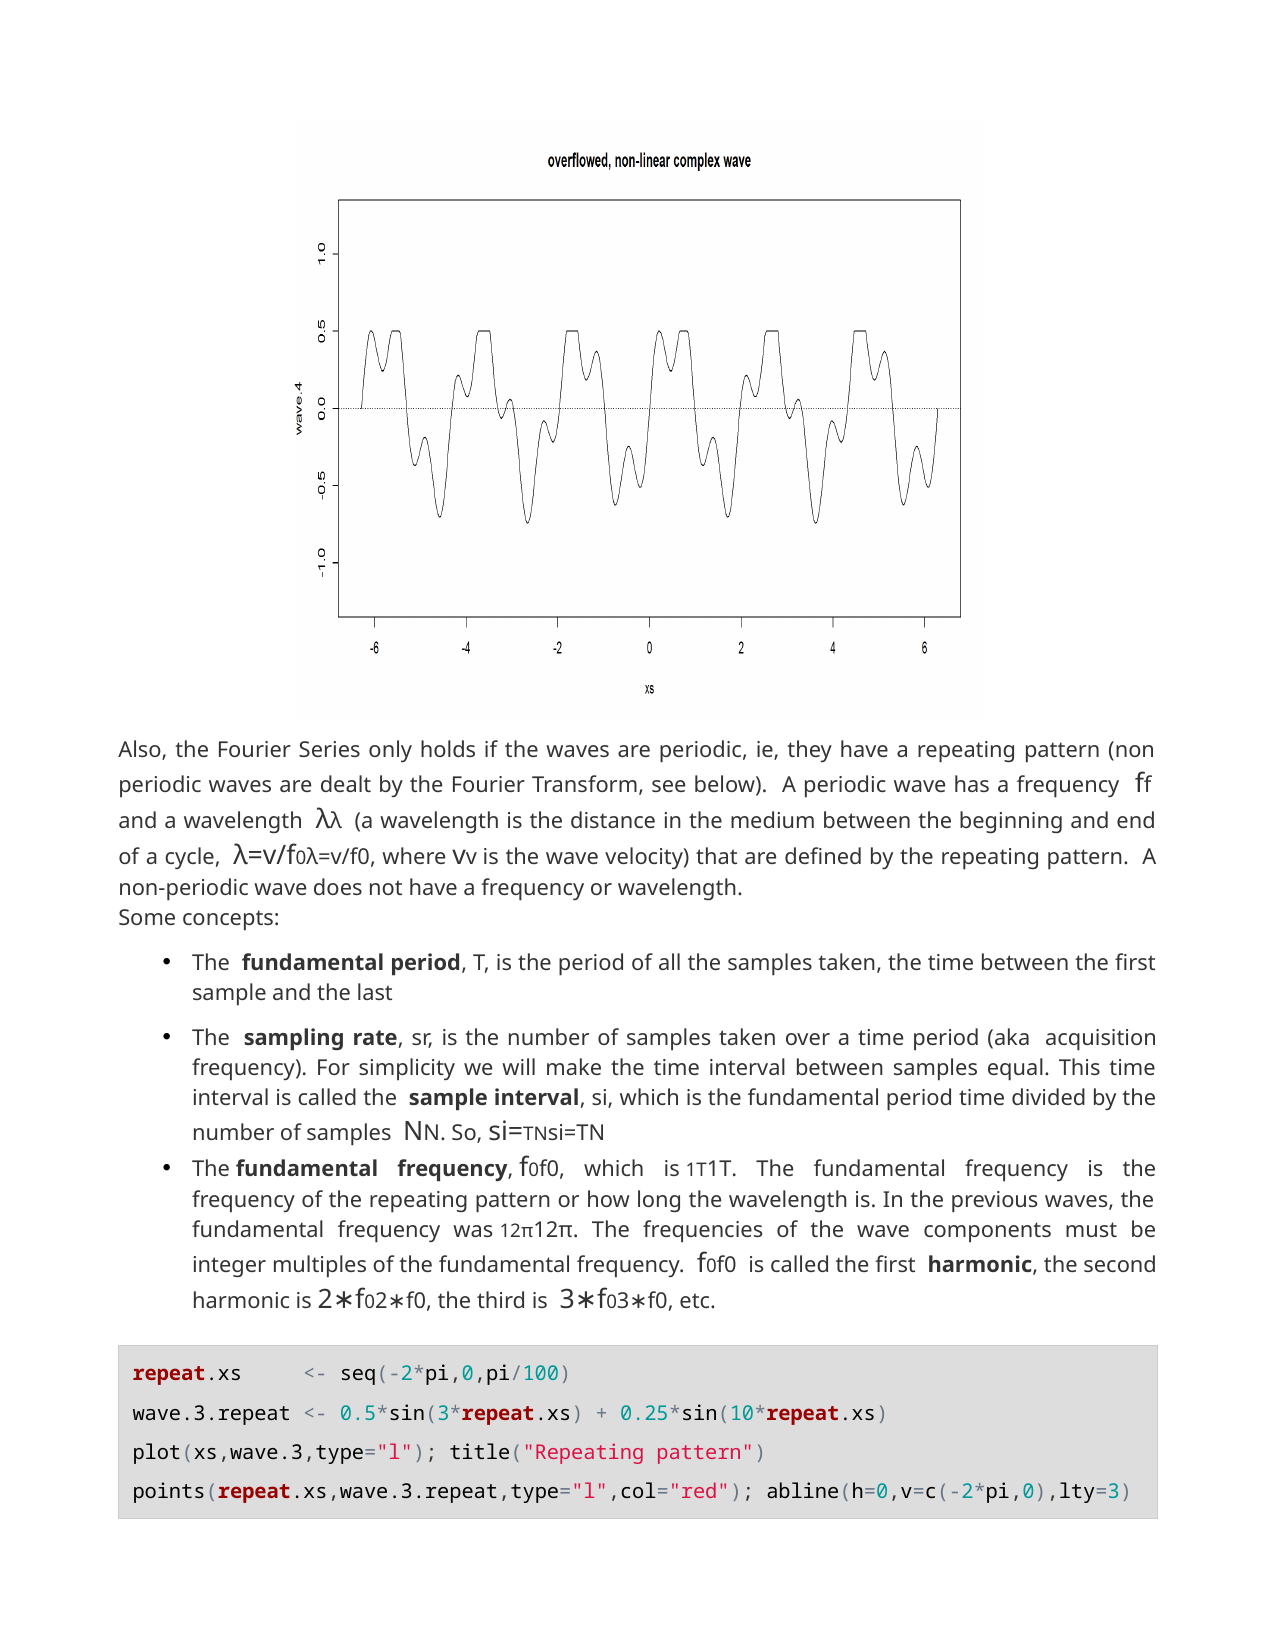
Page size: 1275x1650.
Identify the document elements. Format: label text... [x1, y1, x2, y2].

text Also, the Fourier Series only holds if the waves are periodic, ie, they have a repeating pattern (non periodic waves are dealt by the Fourier Transform, see below). A periodic wave has a frequency ff and a wavelength λλ (a wavelength is the distance in the medium between the beginning and end of a cycle, λ=v/f0λ=v/f0, where vv is the wave velocity) that are defined by the repeating pattern. A non-periodic wave does not have a frequency or wavelength. [118, 734, 1157, 902]
text repeat.xs <- seq(-2*pi,0,pi/100) wave.3.repeat <- 0.5*sin(3*repeat.xs) + 0.25*sin(10*repeat.xs) plot(xs,wave.3,type="l"); title("Repeating pattern") points(repeat.xs,wave.3.repeat,type="l",col="red"); abline(h=0,v=c(-2*pi,0),lty=3) [119, 1346, 1157, 1518]
list The sampling rate, sr, is the number of samples taken over a time period (aka acquisition frequency). For simplicity we will make the time interval between samples equal. This time interval is called the sample interval, si, which is the fundamental period time divided by the number of samples NN. So, si=TNsi=TN [162, 1022, 1157, 1148]
picture [291, 118, 984, 719]
list The fundamental frequency, f0f0, which is 1T1T. The fundamental frequency is the frequency of the repeating pattern or how long the wavelength is. In the previous waves, the fundamental frequency was 12π12π. The frequencies of the wave components must be integer multiples of the fundamental frequency. f0f0 is called the first harmonic, the second harmonic is 2∗f02∗f0, the third is 3∗f03∗f0, etc. [162, 1148, 1157, 1316]
list The fundamental period, T, is the period of all the samples taken, the time between the first sample and the last [162, 947, 1157, 1007]
text Some concepts: [118, 902, 1157, 932]
